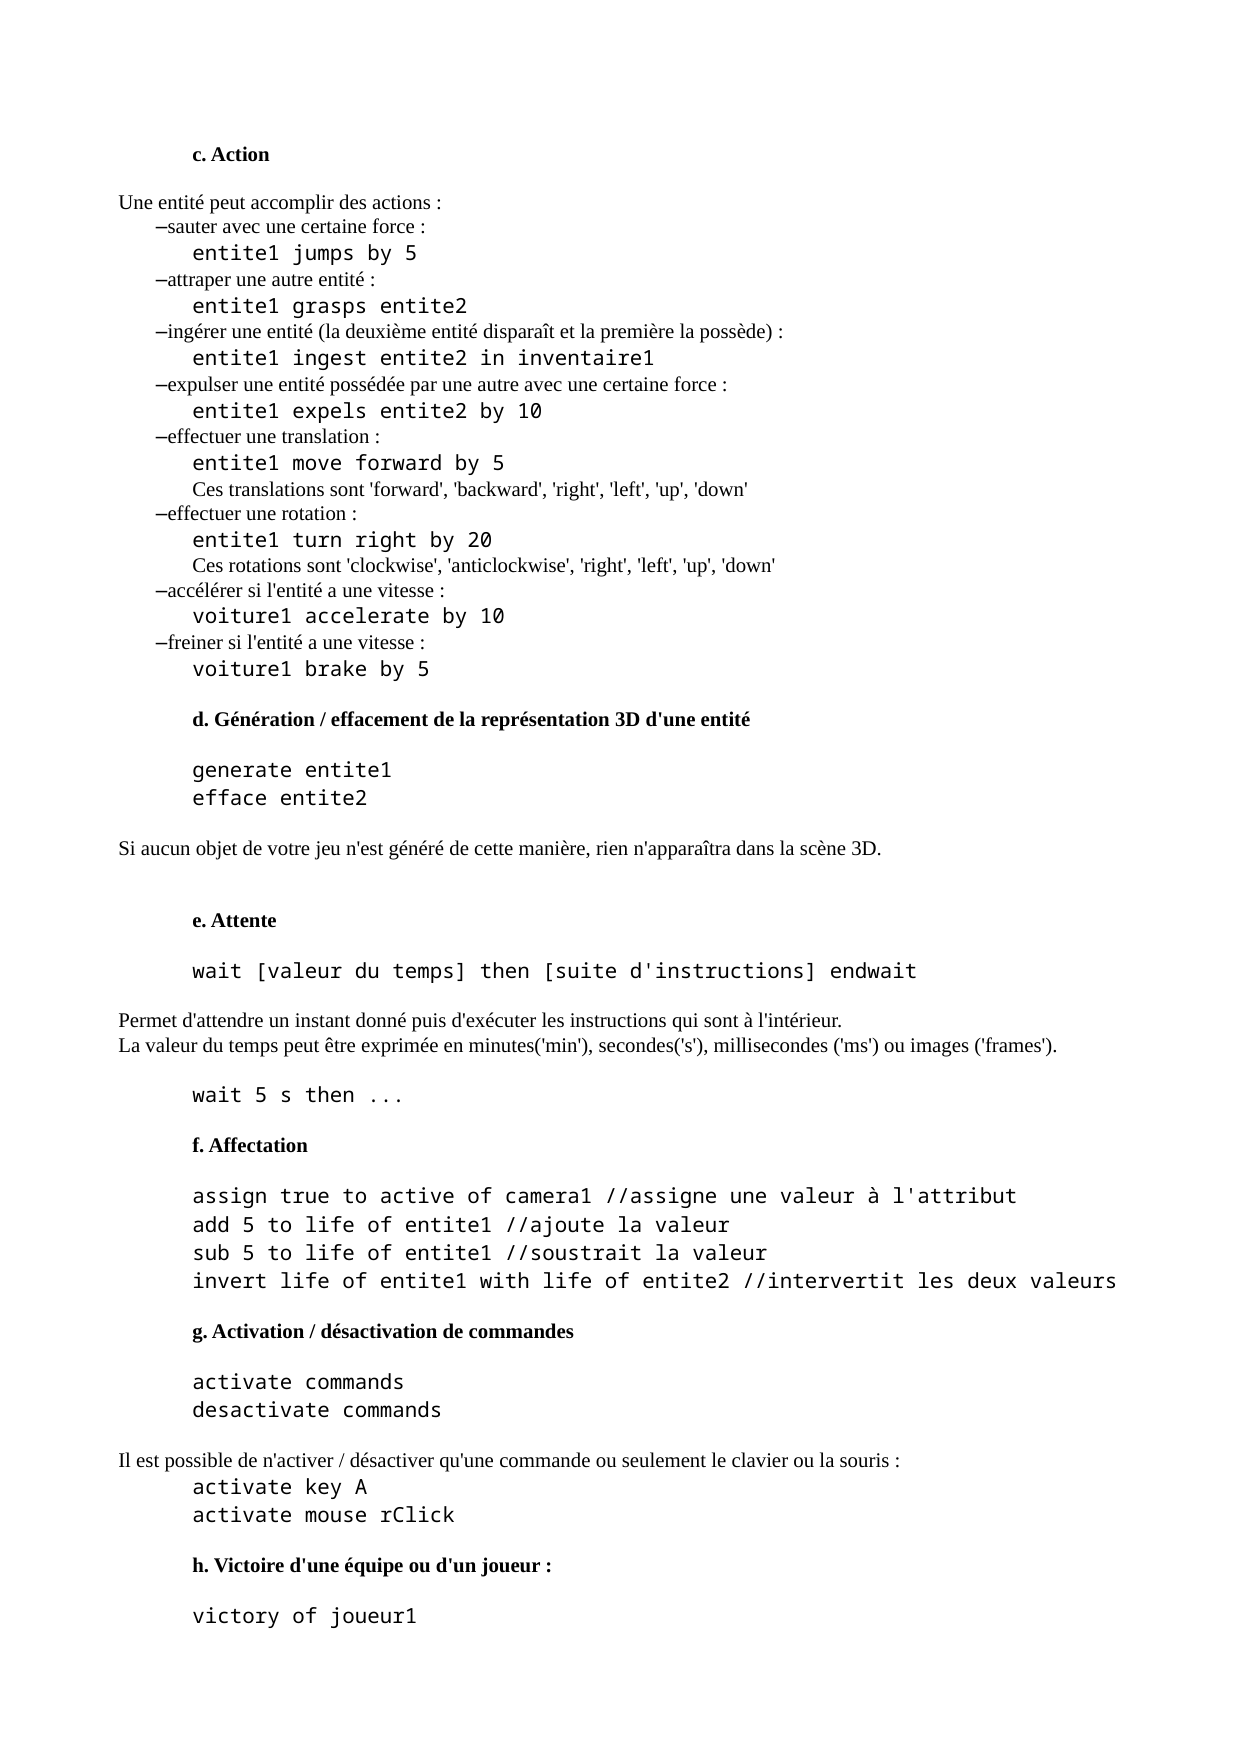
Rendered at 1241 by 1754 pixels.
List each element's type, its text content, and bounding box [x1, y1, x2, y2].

text Une entité peut accomplir des actions : [118, 190, 1122, 214]
list expulser une entité possédée par une autre avec une certaine force : [118, 372, 1122, 396]
text La valeur du temps peut être exprimée en minutes('min'), secondes('s'), millisecondes ('ms') ou images ('frames'). [118, 1032, 1122, 1057]
text d. Génération / effacement de la représentation 3D d'une entité [118, 707, 1122, 731]
text generate entite1 [118, 755, 1122, 783]
text invert life of entite1 with life of entite2 //intervertit les deux valeurs [118, 1267, 1122, 1295]
text g. Activation / désactivation de commandes [118, 1319, 1122, 1343]
list freiner si l'entité a une vitesse : [118, 630, 1122, 654]
text e. Attente [118, 908, 1122, 932]
text add 5 to life of entite1 //ajoute la valeur [118, 1210, 1122, 1238]
text assign true to active of camera1 //assigne une valeur à l'attribut [118, 1181, 1122, 1210]
list accélérer si l'entité a une vitesse : [118, 577, 1122, 602]
text wait 5 s then ... [118, 1081, 1122, 1109]
text activate commands [118, 1367, 1122, 1396]
text voiture1 accelerate by 10 [118, 602, 1122, 630]
text wait [valeur du temps] then [suite d'instructions] endwait [118, 956, 1122, 984]
text Il est possible de n'activer / désactiver qu'une commande ou seulement le clavier ou la souris : [118, 1448, 1122, 1472]
text Si aucun objet de votre jeu n'est généré de cette manière, rien n'apparaîtra dans la scène 3D. [118, 836, 1122, 860]
list ingérer une entité (la deuxième entité disparaît et la première la possède) : [118, 319, 1122, 343]
text Ces rotations sont 'clockwise', 'anticlockwise', 'right', 'left', 'up', 'down' [118, 553, 1122, 577]
text activate mouse rClick [118, 1501, 1122, 1529]
text f. Affectation [118, 1133, 1122, 1157]
text Permet d'attendre un instant donné puis d'exécuter les instructions qui sont à l'intérieur. [118, 1008, 1122, 1032]
text entite1 jumps by 5 [118, 238, 1122, 267]
text entite1 expels entite2 by 10 [118, 396, 1122, 424]
text sub 5 to life of entite1 //soustrait la valeur [118, 1238, 1122, 1267]
text voiture1 brake by 5 [118, 654, 1122, 682]
text entite1 grasps entite2 [118, 291, 1122, 319]
text victory of joueur1 [118, 1601, 1122, 1630]
text Ces translations sont 'forward', 'backward', 'right', 'left', 'up', 'down' [118, 477, 1122, 501]
text efface entite2 [118, 783, 1122, 812]
text c. Action [118, 142, 1122, 166]
text entite1 move forward by 5 [118, 448, 1122, 477]
text h. Victoire d'une équipe ou d'un joueur : [118, 1553, 1122, 1577]
text entite1 ingest entite2 in inventaire1 [118, 343, 1122, 372]
list effectuer une translation : [118, 424, 1122, 448]
text entite1 turn right by 20 [118, 525, 1122, 553]
list attraper une autre entité : [118, 267, 1122, 291]
text activate key A [118, 1472, 1122, 1501]
text desactivate commands [118, 1396, 1122, 1424]
list sauter avec une certaine force : [118, 214, 1122, 238]
list effectuer une rotation : [118, 501, 1122, 525]
